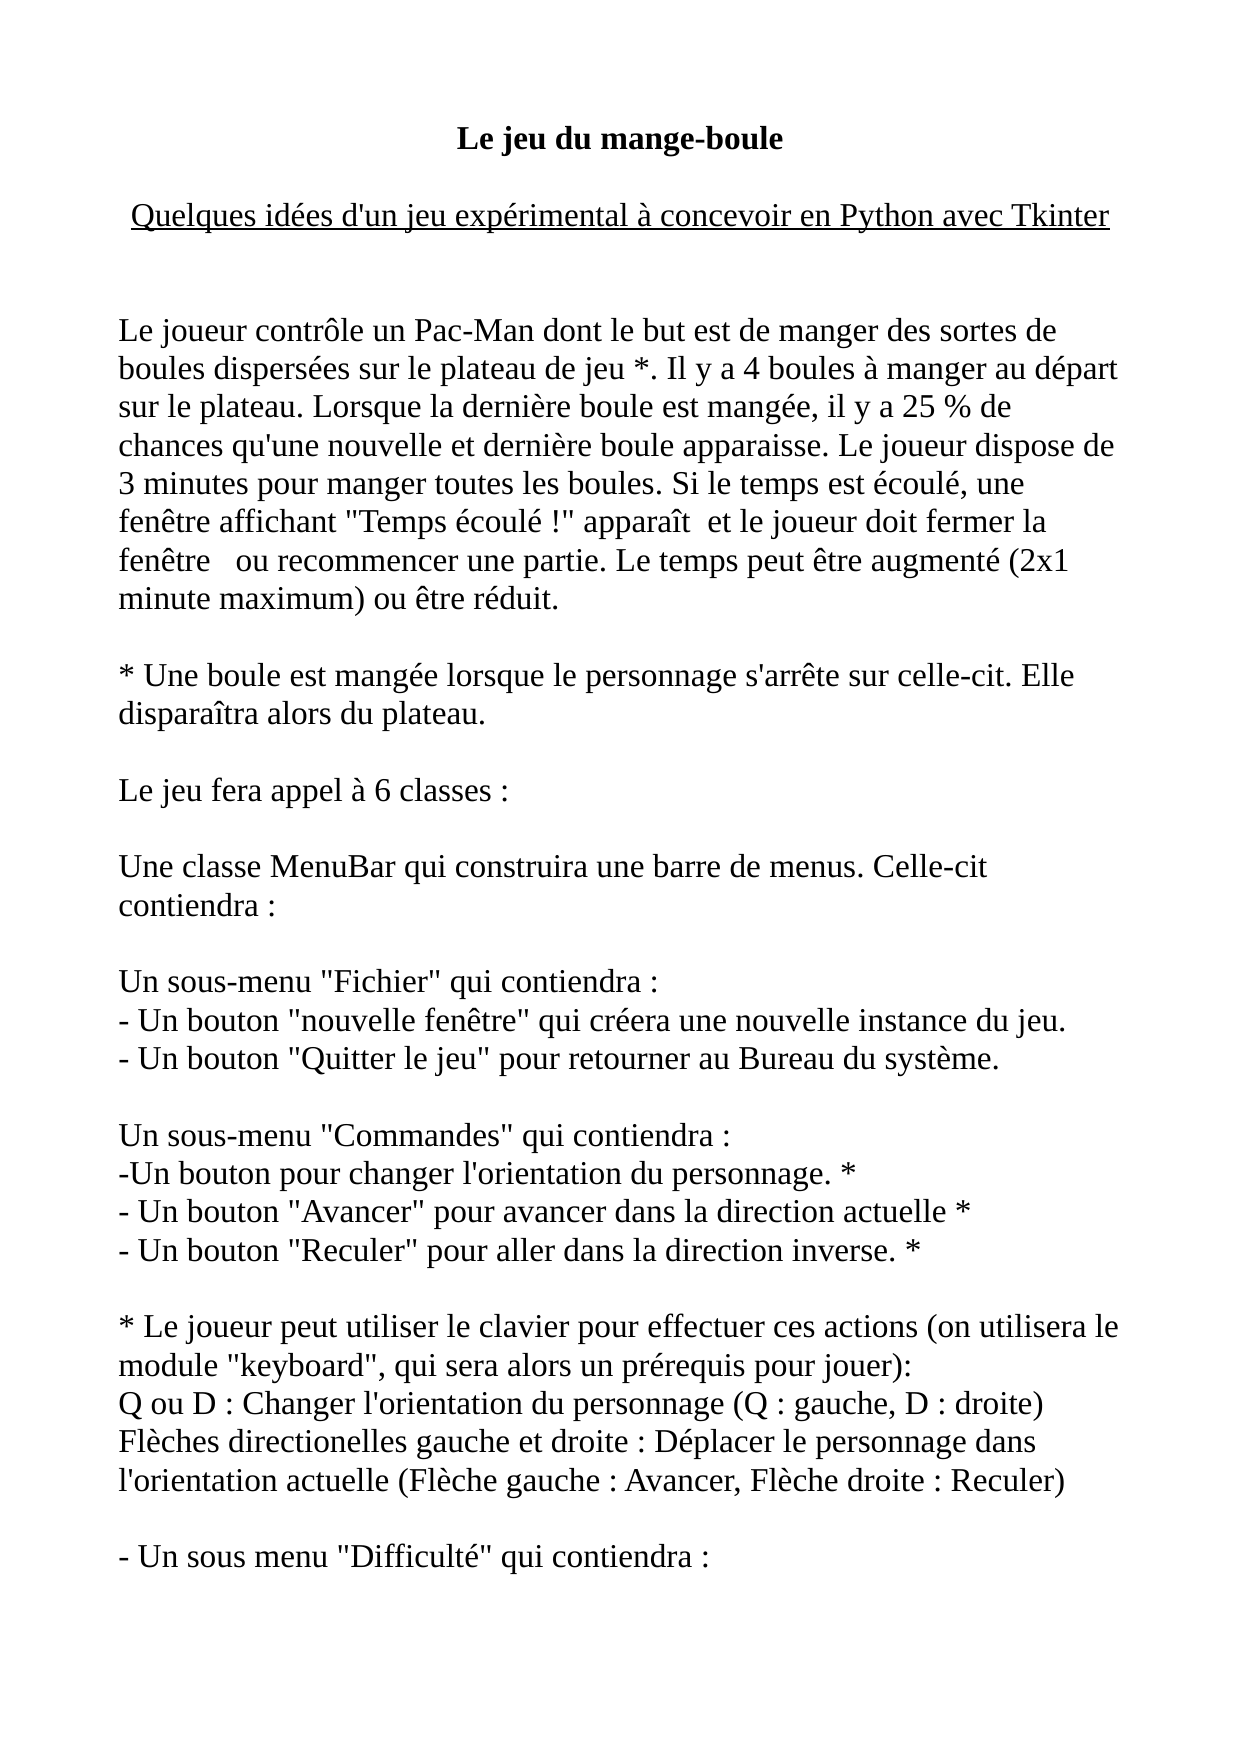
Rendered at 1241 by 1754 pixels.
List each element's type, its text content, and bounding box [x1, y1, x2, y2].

text Un sous-menu "Fichier" qui contiendra : [118, 961, 1122, 1000]
text Une classe MenuBar qui construira une barre de menus. Celle-cit contiendra : [118, 846, 1122, 923]
text - Un bouton "Avancer" pour avancer dans la direction actuelle * [118, 1191, 1122, 1230]
text * Une boule est mangée lorsque le personnage s'arrête sur celle-cit. Elle disparaîtra alors du plateau. [118, 655, 1122, 731]
text Quelques idées d'un jeu expérimental à concevoir en Python avec Tkinter [118, 195, 1122, 233]
text Le jeu fera appel à 6 classes : [118, 770, 1122, 808]
text Un sous-menu "Commandes" qui contiendra : [118, 1115, 1122, 1153]
text Flèches directionelles gauche et droite : Déplacer le personnage dans l'orientation actuelle (Flèche gauche : Avancer, Flèche droite : Reculer) [118, 1421, 1122, 1498]
text Le joueur contrôle un Pac-Man dont le but est de manger des sortes de boules dispersées sur le plateau de jeu *. Il y a 4 boules à manger au départ sur le plateau. Lorsque la dernière boule est mangée, il y a 25 % de chances qu'une nouvelle et dernière boule apparaisse. Le joueur dispose de 3 minutes pour manger toutes les boules. Si le temps est écoulé, une fenêtre affichant "Temps écoulé !" apparaît et le joueur doit fermer la fenêtre ou recommencer une partie. Le temps peut être augmenté (2x1 minute maximum) ou être réduit. [118, 310, 1122, 616]
text - Un bouton "Reculer" pour aller dans la direction inverse. * [118, 1230, 1122, 1268]
text * Le joueur peut utiliser le clavier pour effectuer ces actions (on utilisera le module "keyboard", qui sera alors un prérequis pour jouer): [118, 1306, 1122, 1383]
text Q ou D : Changer l'orientation du personnage (Q : gauche, D : droite) [118, 1383, 1122, 1421]
text Le jeu du mange-boule [118, 118, 1122, 156]
text - Un bouton "nouvelle fenêtre" qui créera une nouvelle instance du jeu. [118, 1000, 1122, 1038]
text - Un sous menu "Difficulté" qui contiendra : [118, 1536, 1122, 1575]
text -Un bouton pour changer l'orientation du personnage. * [118, 1153, 1122, 1191]
text - Un bouton "Quitter le jeu" pour retourner au Bureau du système. [118, 1038, 1122, 1076]
